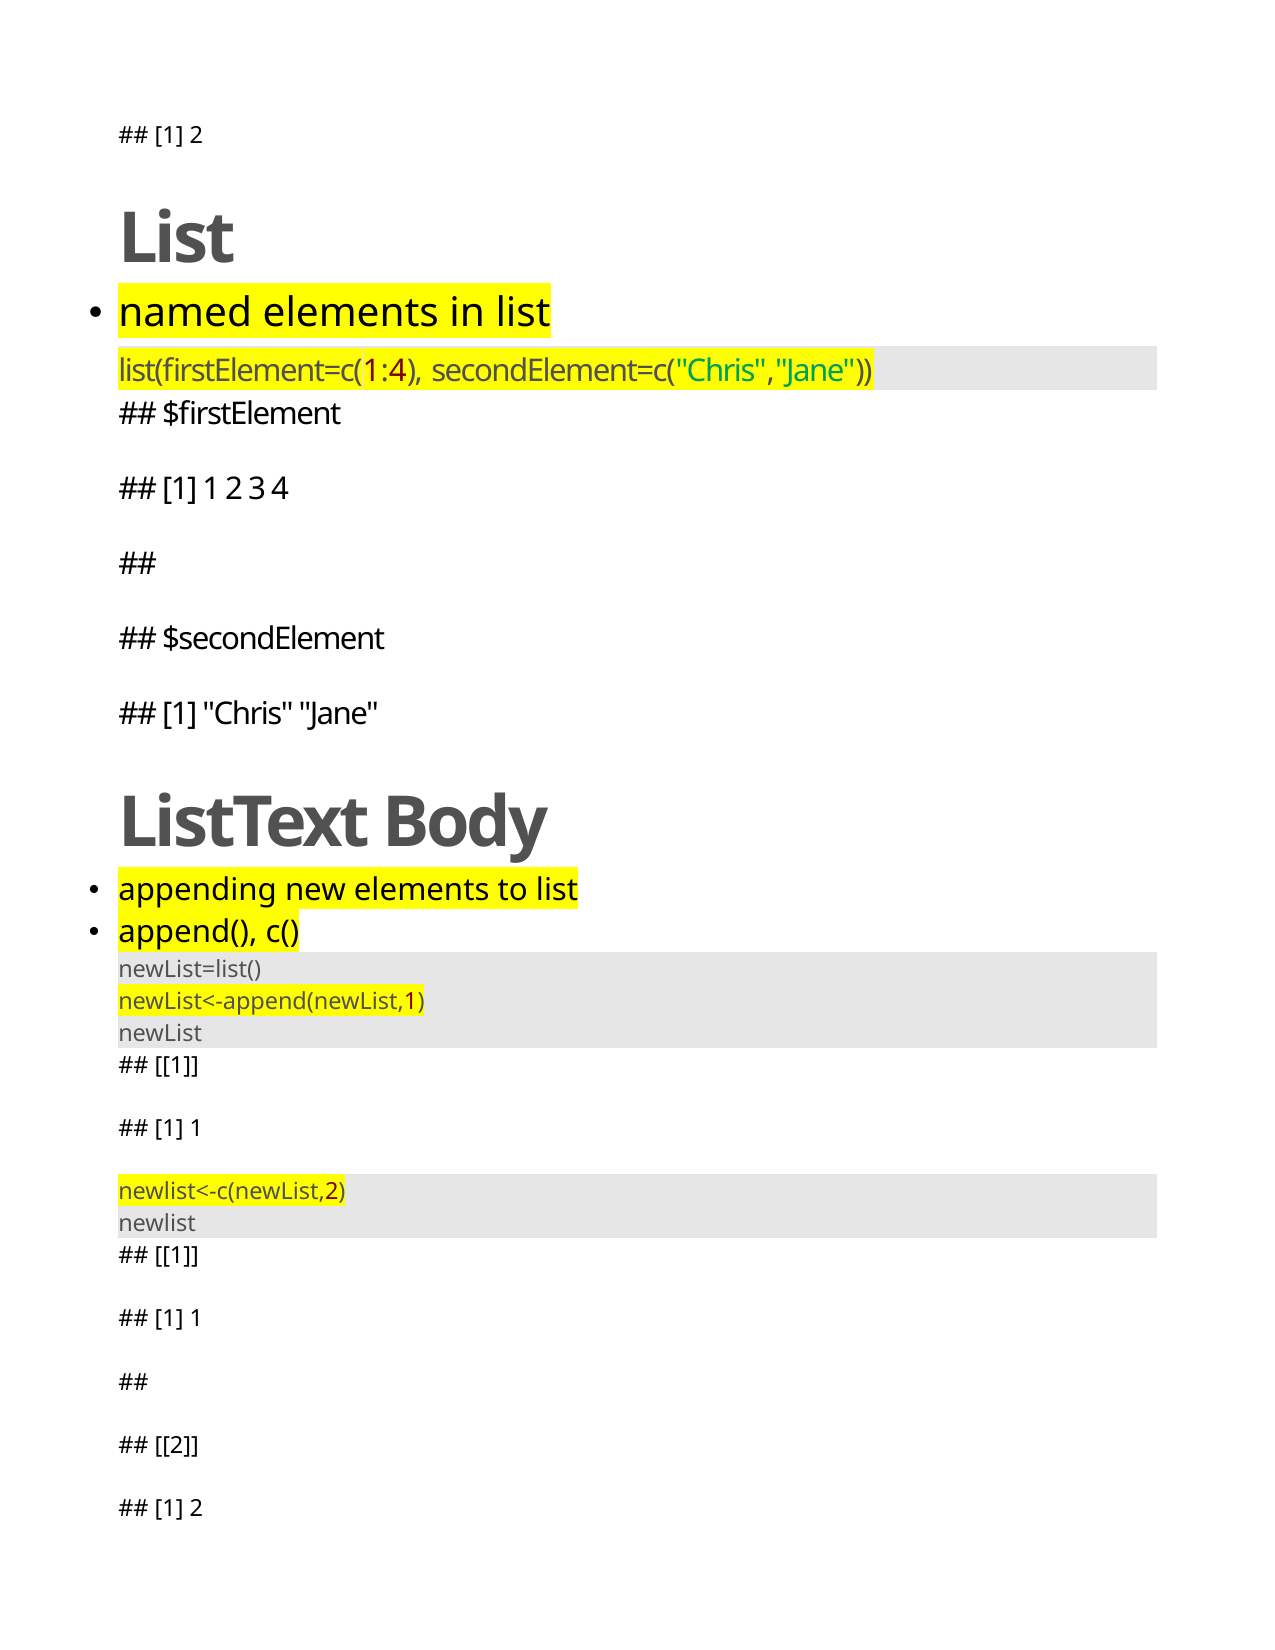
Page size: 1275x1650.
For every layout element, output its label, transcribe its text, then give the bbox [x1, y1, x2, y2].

text newList=list() [118, 952, 1157, 984]
text ## [1] 2 [118, 118, 1157, 150]
text newlist<-c(newList,2) [118, 1174, 1157, 1206]
text ## [1] 1 [118, 1302, 1157, 1333]
text ## [118, 1365, 1157, 1397]
text ## [[1]] [118, 1048, 1157, 1080]
text ## [1] 2 [118, 1491, 1157, 1523]
text ## [1] 1 [118, 1111, 1157, 1143]
text ## [1] 1 2 3 4 [118, 465, 1157, 509]
subtitle List [118, 181, 1157, 283]
text newList<-append(newList,1) [118, 984, 1157, 1016]
text ## $secondElement [118, 615, 1157, 659]
text list(firstElement=c(1:4), secondElement=c("Chris","Jane")) [118, 346, 1157, 390]
text newlist [118, 1206, 1157, 1238]
text ## [[1]] [118, 1238, 1157, 1270]
subtitle ListText Body [118, 765, 1157, 867]
text newList [118, 1016, 1157, 1048]
list appending new elements to list [118, 867, 1157, 909]
text ## [[2]] [118, 1428, 1157, 1460]
text ## [118, 540, 1157, 584]
list append(), c() [118, 909, 1157, 952]
text ## $firstElement [118, 390, 1157, 434]
list named elements in list [118, 283, 1157, 338]
text ## [1] "Chris" "Jane" [118, 690, 1157, 734]
